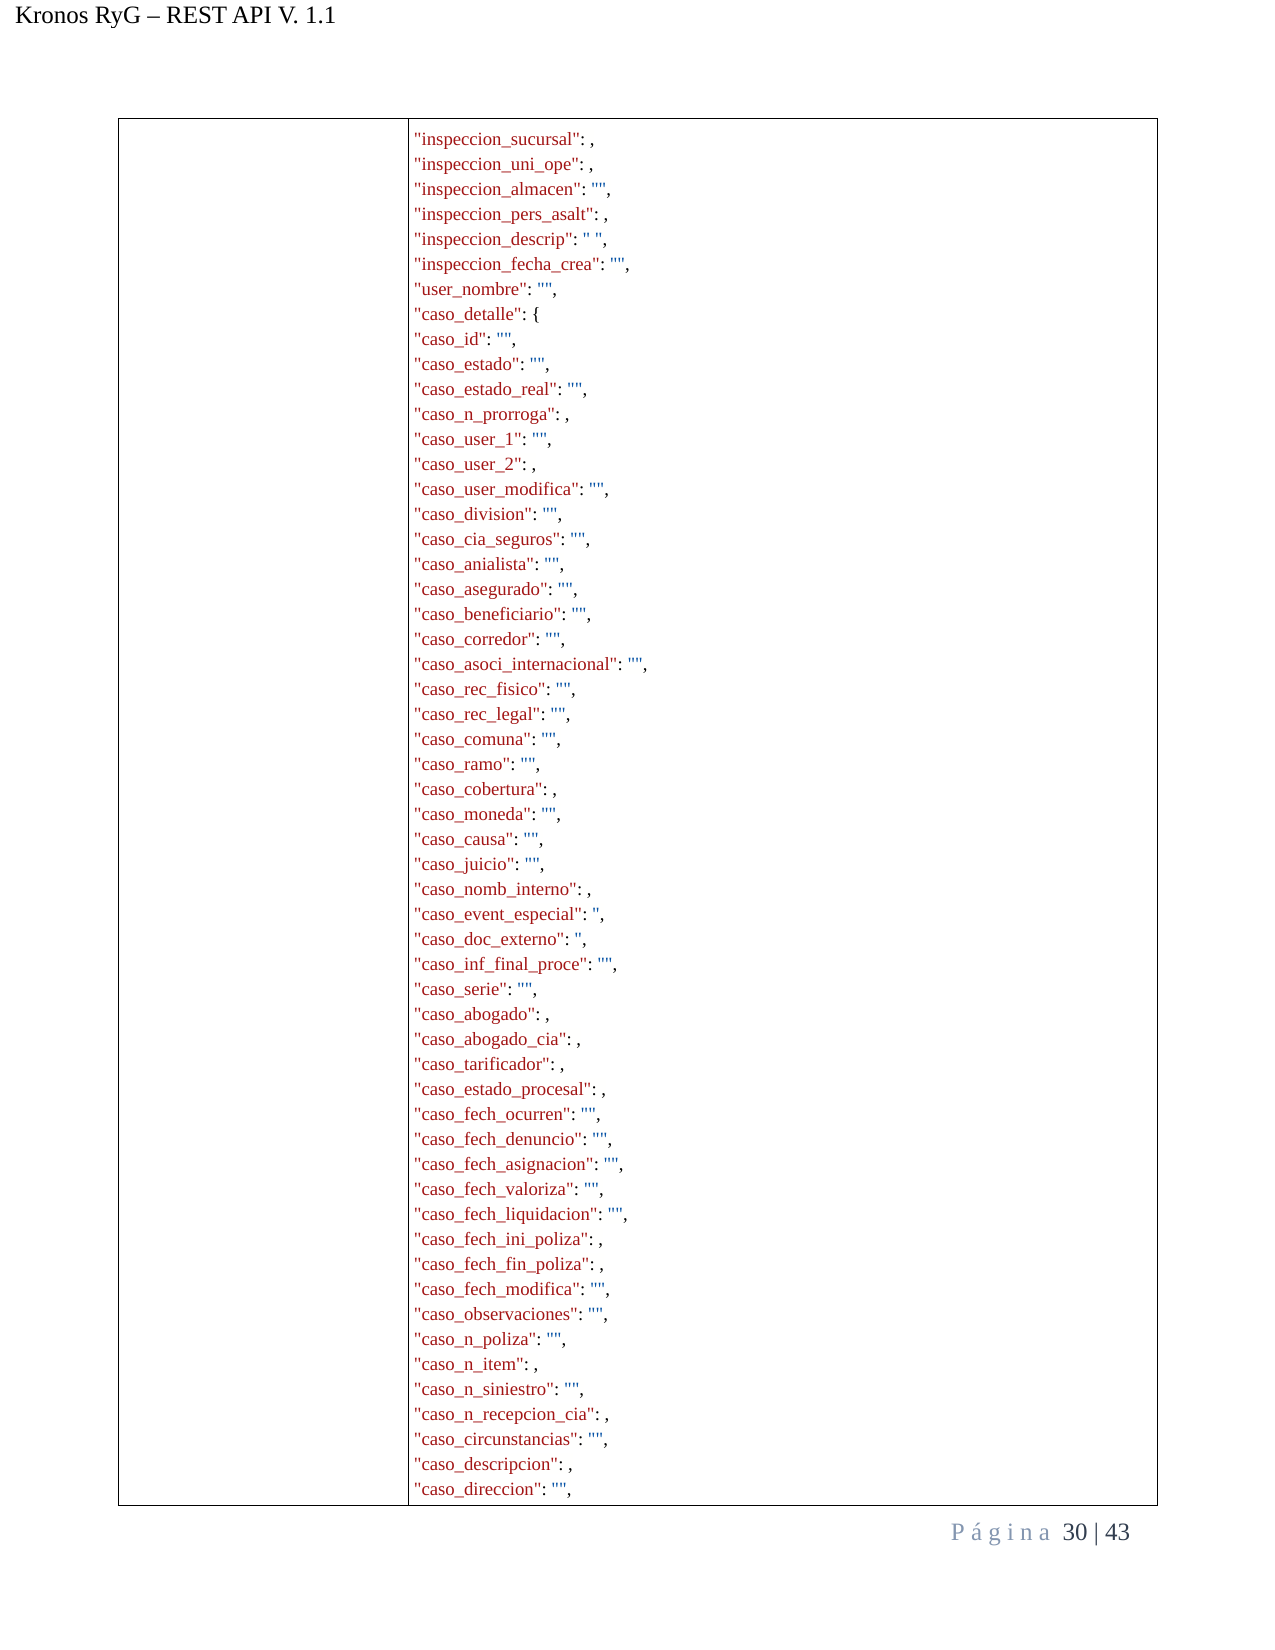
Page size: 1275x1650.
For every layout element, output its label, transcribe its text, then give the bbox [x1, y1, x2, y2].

table_cell "inspeccion_sucursal": , "inspeccion_uni_ope": , "inspeccion_almacen": "", "inspeccion_pers_asalt": , "inspeccion_descrip": " ", "inspeccion_fecha_crea": "", "user_nombre": "", "caso_detalle": { "caso_id": "", "caso_estado": "", "caso_estado_real": "", "caso_n_prorroga": , "caso_user_1": "", "caso_user_2": , "caso_user_modifica": "", "caso_division": "", "caso_cia_seguros": "", "caso_anialista": "", "caso_asegurado": "", "caso_beneficiario": "", "caso_corredor": "", "caso_asoci_internacional": "", "caso_rec_fisico": "", "caso_rec_legal": "", "caso_comuna": "", "caso_ramo": "", "caso_cobertura": , "caso_moneda": "", "caso_causa": "", "caso_juicio": "", "caso_nomb_interno": , "caso_event_especial": ", "caso_doc_externo": ", "caso_inf_final_proce": "", "caso_serie": "", "caso_abogado": , "caso_abogado_cia": , "caso_tarificador": , "caso_estado_procesal": , "caso_fech_ocurren": "", "caso_fech_denuncio": "", "caso_fech_asignacion": "", "caso_fech_valoriza": "", "caso_fech_liquidacion": "", "caso_fech_ini_poliza": , "caso_fech_fin_poliza": , "caso_fech_modifica": "", "caso_observaciones": "", "caso_n_poliza": "", "caso_n_item": , "caso_n_siniestro": "", "caso_n_recepcion_cia": , "caso_circunstancias": "", "caso_descripcion": , "caso_direccion": "", [409, 119, 1157, 1505]
table_cell [119, 119, 408, 1505]
